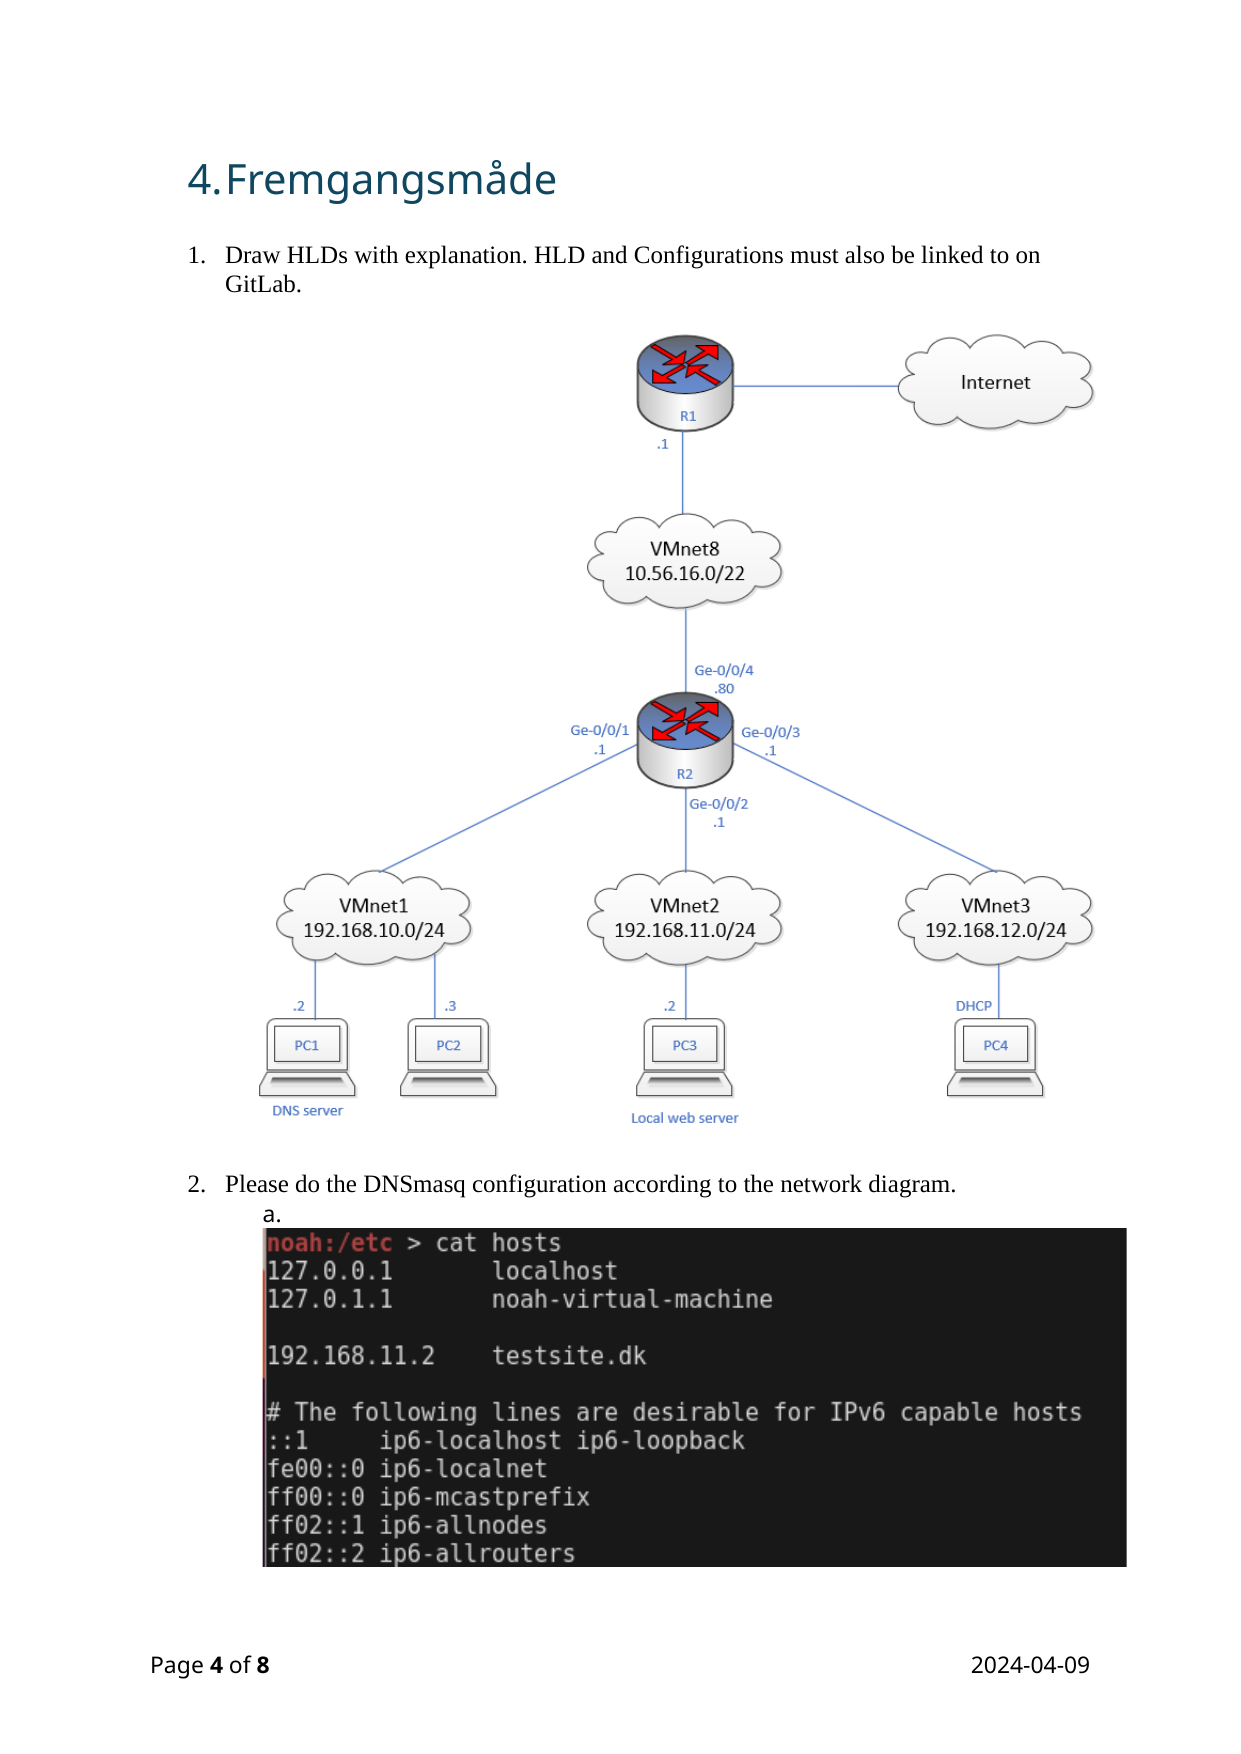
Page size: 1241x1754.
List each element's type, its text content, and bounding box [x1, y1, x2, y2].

list Please do the DNSmasq configuration according to the network diagram. [187, 1169, 1090, 1197]
picture [262, 1228, 1127, 1567]
list Draw HLDs with explanation. HLD and Configurations must also be linked to on GitLab. [187, 240, 1090, 298]
subtitle Fremgangsmåde [187, 150, 1090, 207]
picture [225, 297, 1166, 1140]
